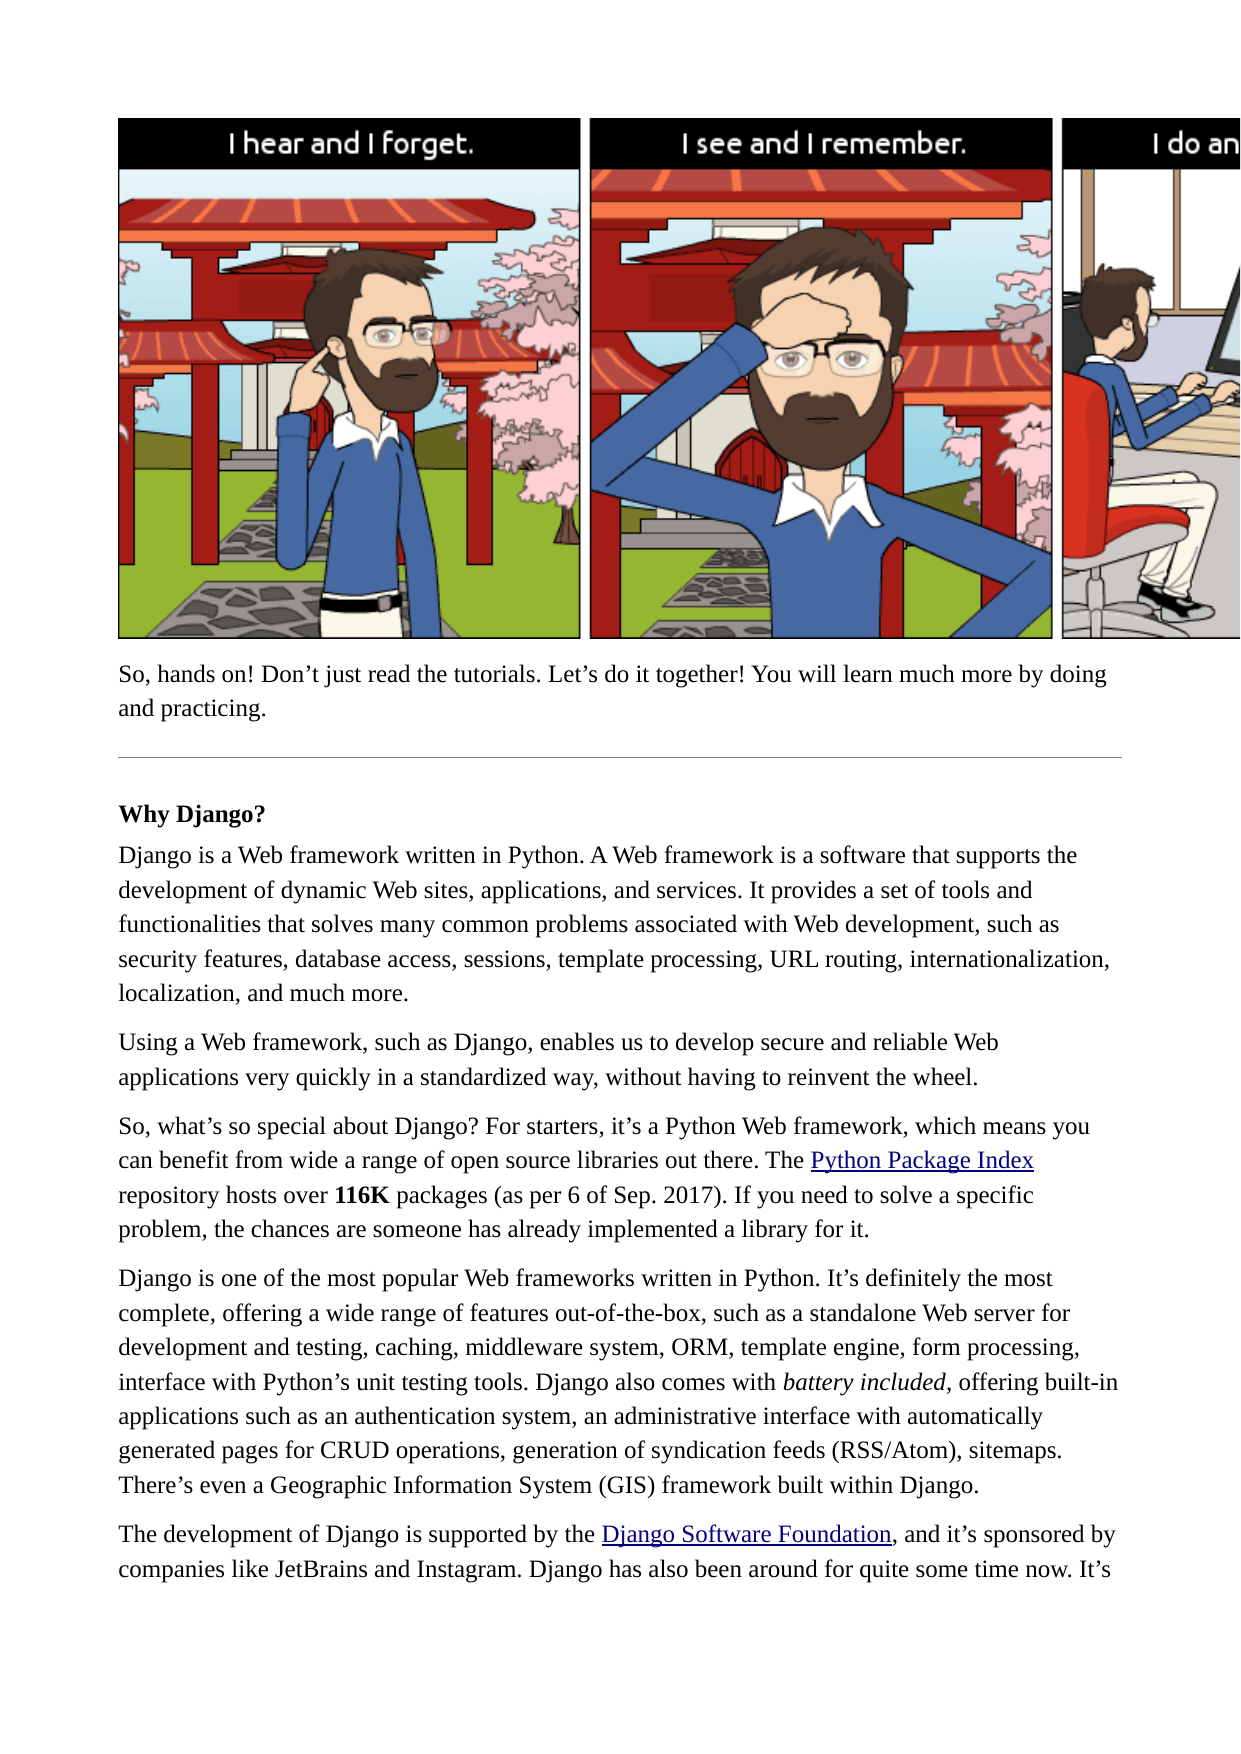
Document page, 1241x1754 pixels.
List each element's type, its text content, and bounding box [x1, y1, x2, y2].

text Django is a Web framework written in Python. A Web framework is a software that supports the development of dynamic Web sites, applications, and services. It provides a set of tools and functionalities that solves many common problems associated with Web development, such as security features, database access, sessions, template processing, URL routing, internationalization, localization, and much more. [118, 840, 1122, 1007]
text So, what’s so special about Django? For starters, it’s a Python Web framework, which means you can benefit from wide a range of open source libraries out there. The Python Package Index repository hosts over 116K packages (as per 6 of Sep. 2017). If you need to solve a specific problem, the chances are someone has already implemented a library for it. [118, 1111, 1122, 1243]
text The development of Django is supported by the Django Software Foundation, and it’s sponsored by companies like JetBrains and Instagram. Django has also been around for quite some time now. It’s [118, 1519, 1122, 1582]
text So, hands on! Don’t just read the tutorials. Let’s do it together! You will learn much more by doing and practicing. [118, 659, 1122, 722]
picture [118, 118, 1241, 639]
text Django is one of the most popular Web frameworks written in Python. It’s definitely the most complete, offering a wide range of features out-of-the-box, such as a standalone Web server for development and testing, caching, middleware system, ORM, template engine, form processing, interface with Python’s unit testing tools. Django also comes with battery included, offering built-in applications such as an authentication system, an administrative interface with automatically generated pages for CRUD operations, generation of syndication feeds (RSS/Atom), sitemaps. There’s even a Geographic Information System (GIS) framework built within Django. [118, 1263, 1122, 1499]
text Using a Web framework, such as Django, enables us to develop secure and reliable Web applications very quickly in a standardized way, without having to reinvent the wheel. [118, 1027, 1122, 1090]
subtitle Why Django? [118, 799, 1122, 828]
